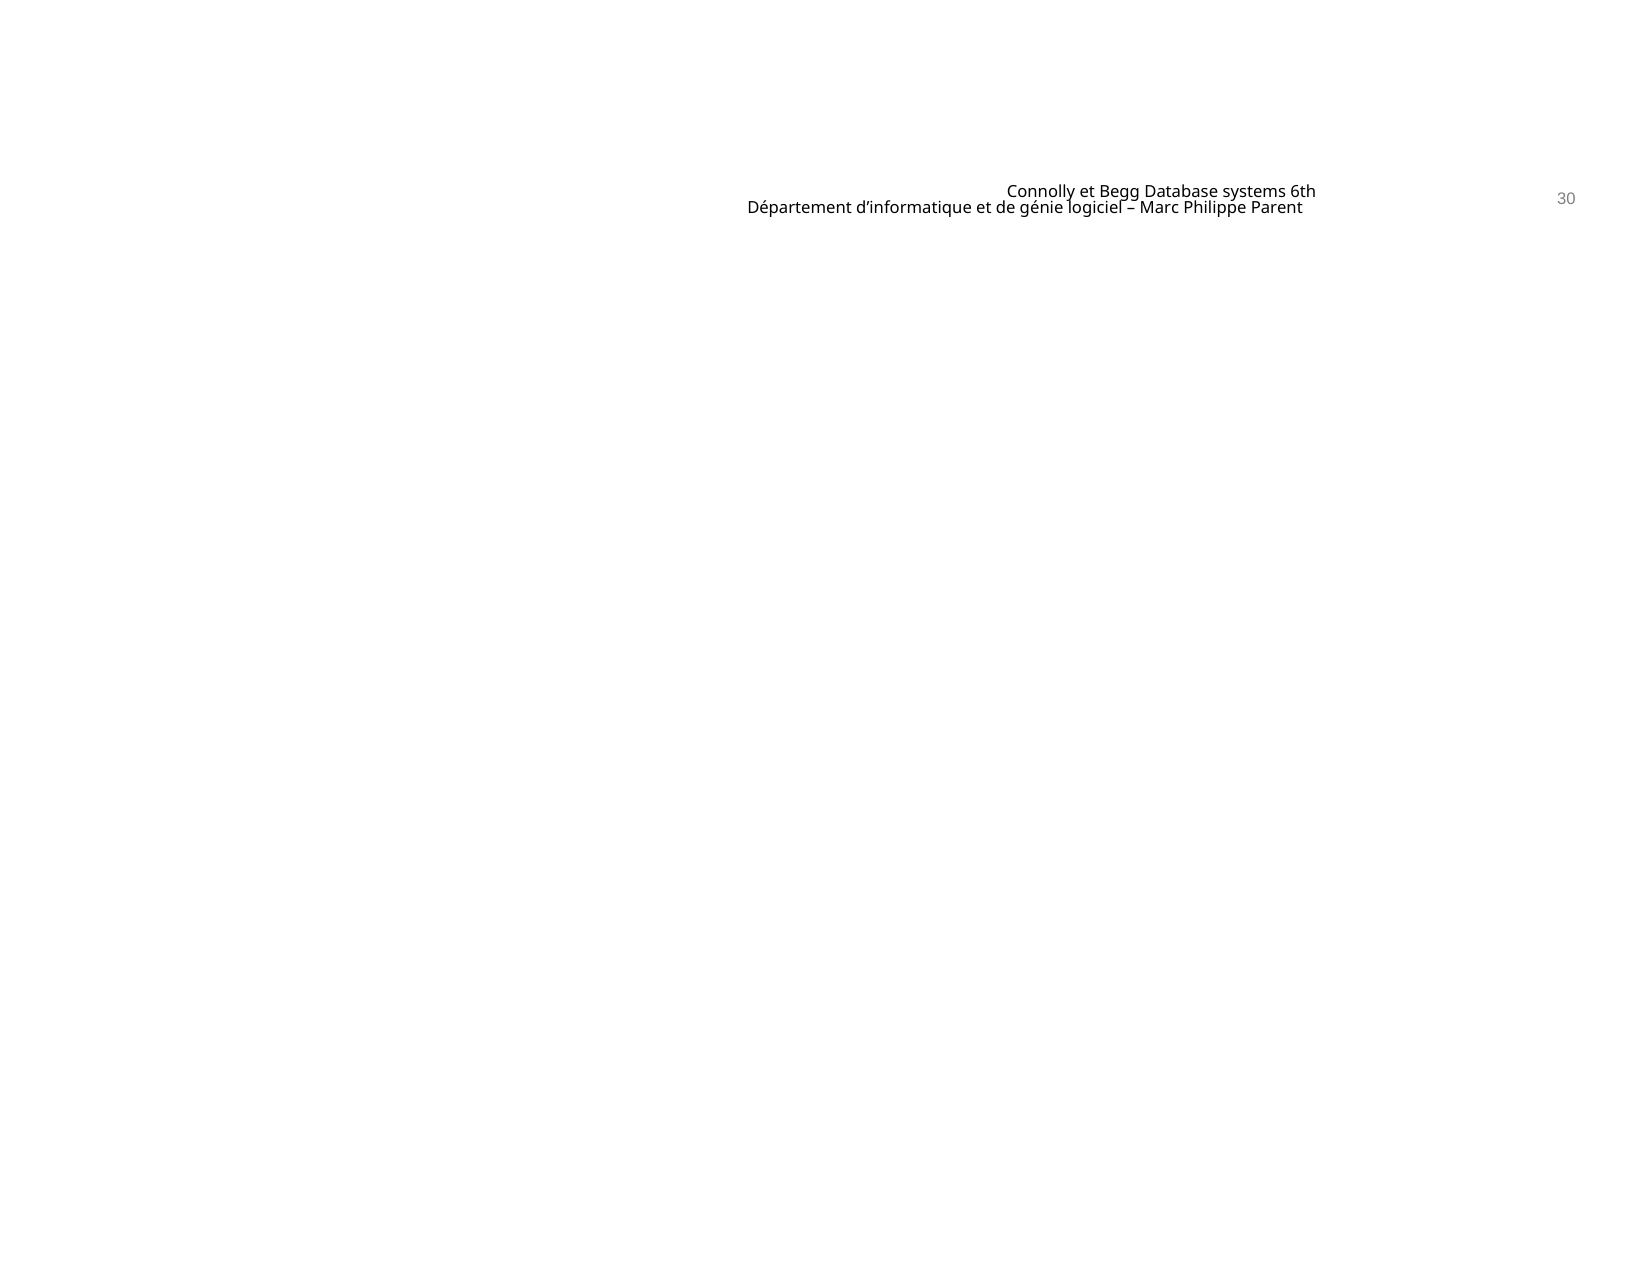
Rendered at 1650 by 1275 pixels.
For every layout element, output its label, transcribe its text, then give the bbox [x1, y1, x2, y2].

text Département d’informatique et de génie logiciel – Marc Philippe Parent [747, 201, 1606, 217]
text Connolly et Begg Database systems 6th 30 [1007, 183, 1606, 201]
